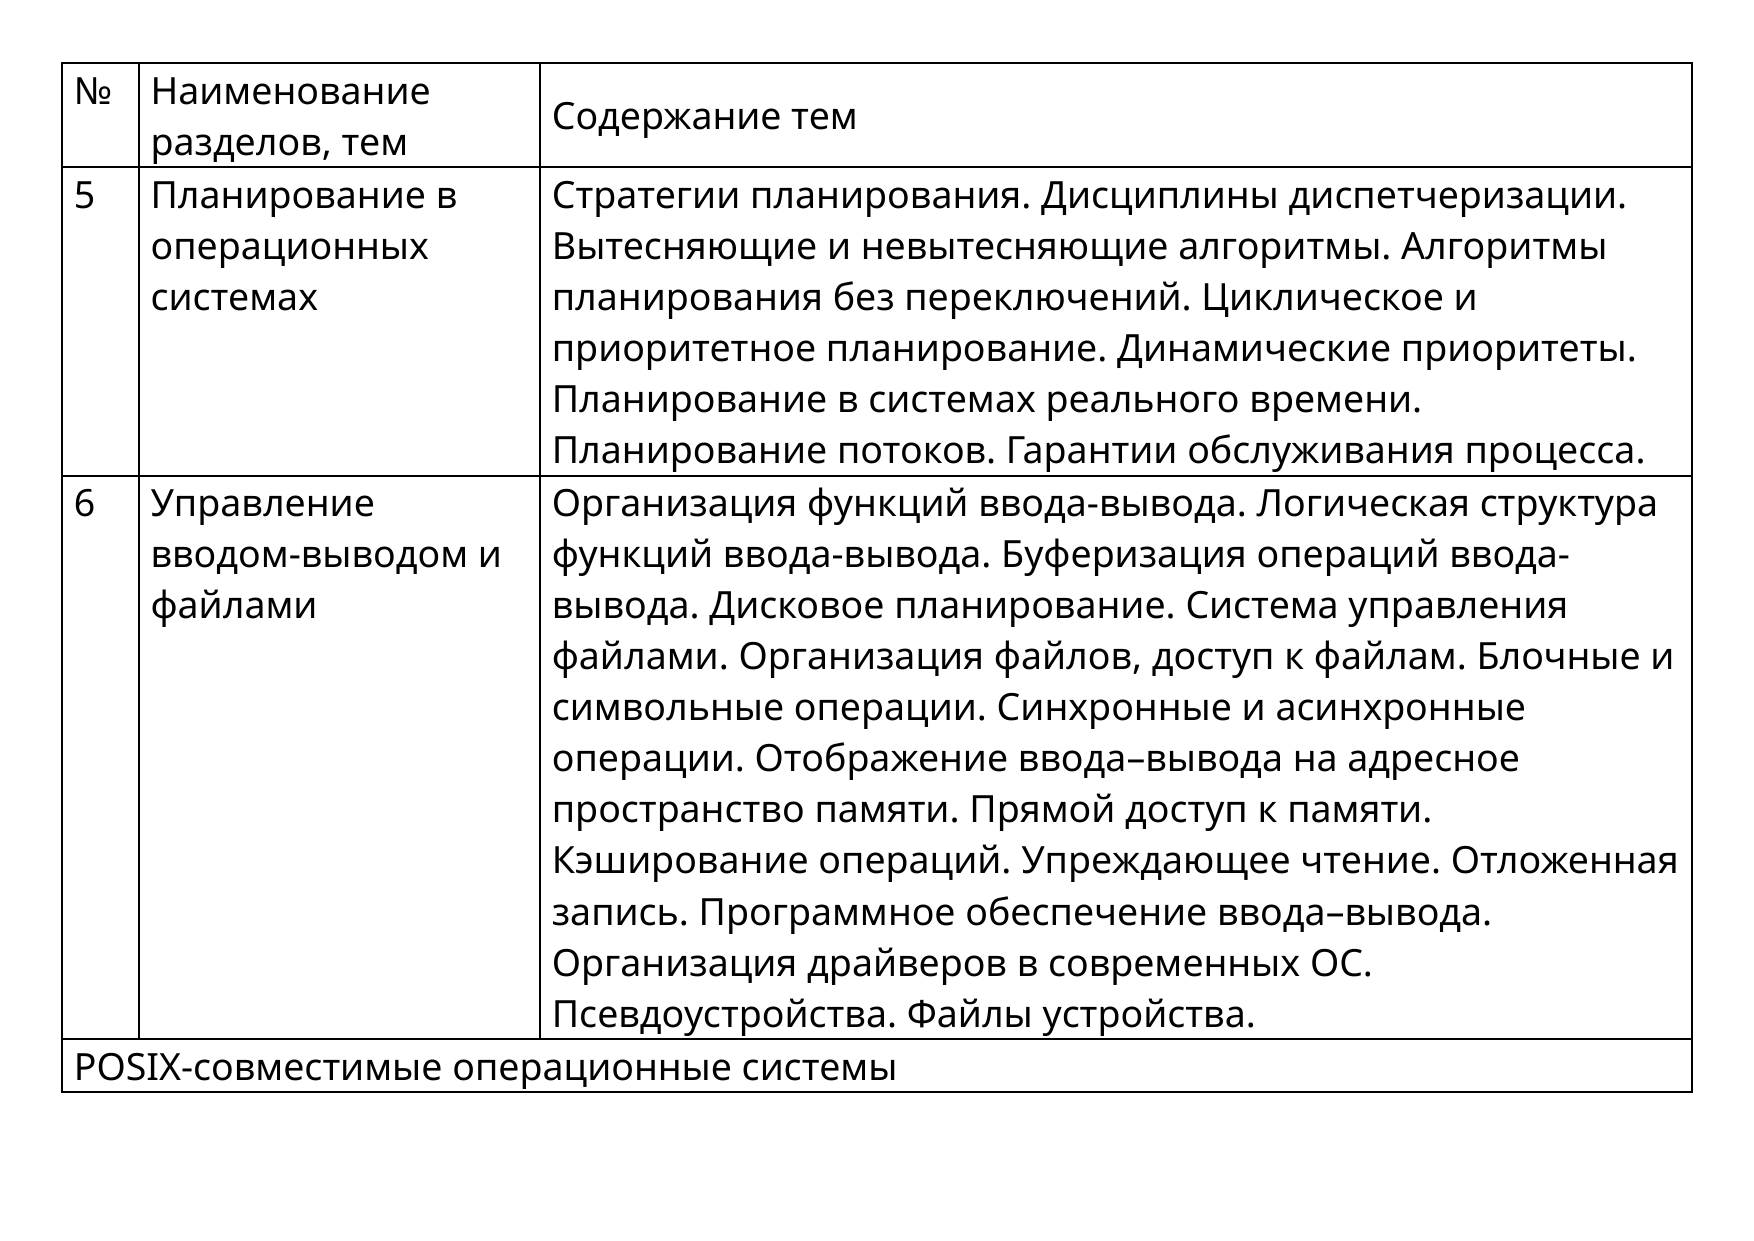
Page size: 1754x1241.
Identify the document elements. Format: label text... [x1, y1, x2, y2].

table_header Наименование разделов, тем [140, 64, 539, 166]
table_cell 6 [63, 477, 138, 1038]
table_cell POSIX-совместимые операционные системы [63, 1040, 1691, 1091]
table_cell Стратегии планирования. Дисциплины диспетчеризации. Вытесняющие и невытесняющие алгоритмы. Алгоритмы планирования без переключений. Циклическое и приоритетное планирование. Динамические приоритеты. Планирование в системах реального времени. Планирование потоков. Гарантии обслуживания процесса. [541, 168, 1691, 474]
table_header № [63, 64, 138, 166]
table_header Содержание тем [541, 64, 1691, 166]
table_cell 5 [63, 168, 138, 474]
table_cell Управление вводом-выводом и файлами [140, 477, 539, 1038]
table_cell Организация функций ввода-вывода. Логическая структура функций ввода-вывода. Буферизация операций ввода-вывода. Дисковое планирование. Система управления файлами. Организация файлов, доступ к файлам. Блочные и символьные операции. Синхронные и асинхронные операции. Отображение ввода–вывода на адресное пространство памяти. Прямой доступ к памяти. Кэширование операций. Упреждающее чтение. Отложенная запись. Программное обеспечение ввода–вывода. Организация драйверов в современных ОС. Псевдоустройства. Файлы устройства. [541, 477, 1691, 1038]
table_cell Планирование в операционных системах [140, 168, 539, 474]
